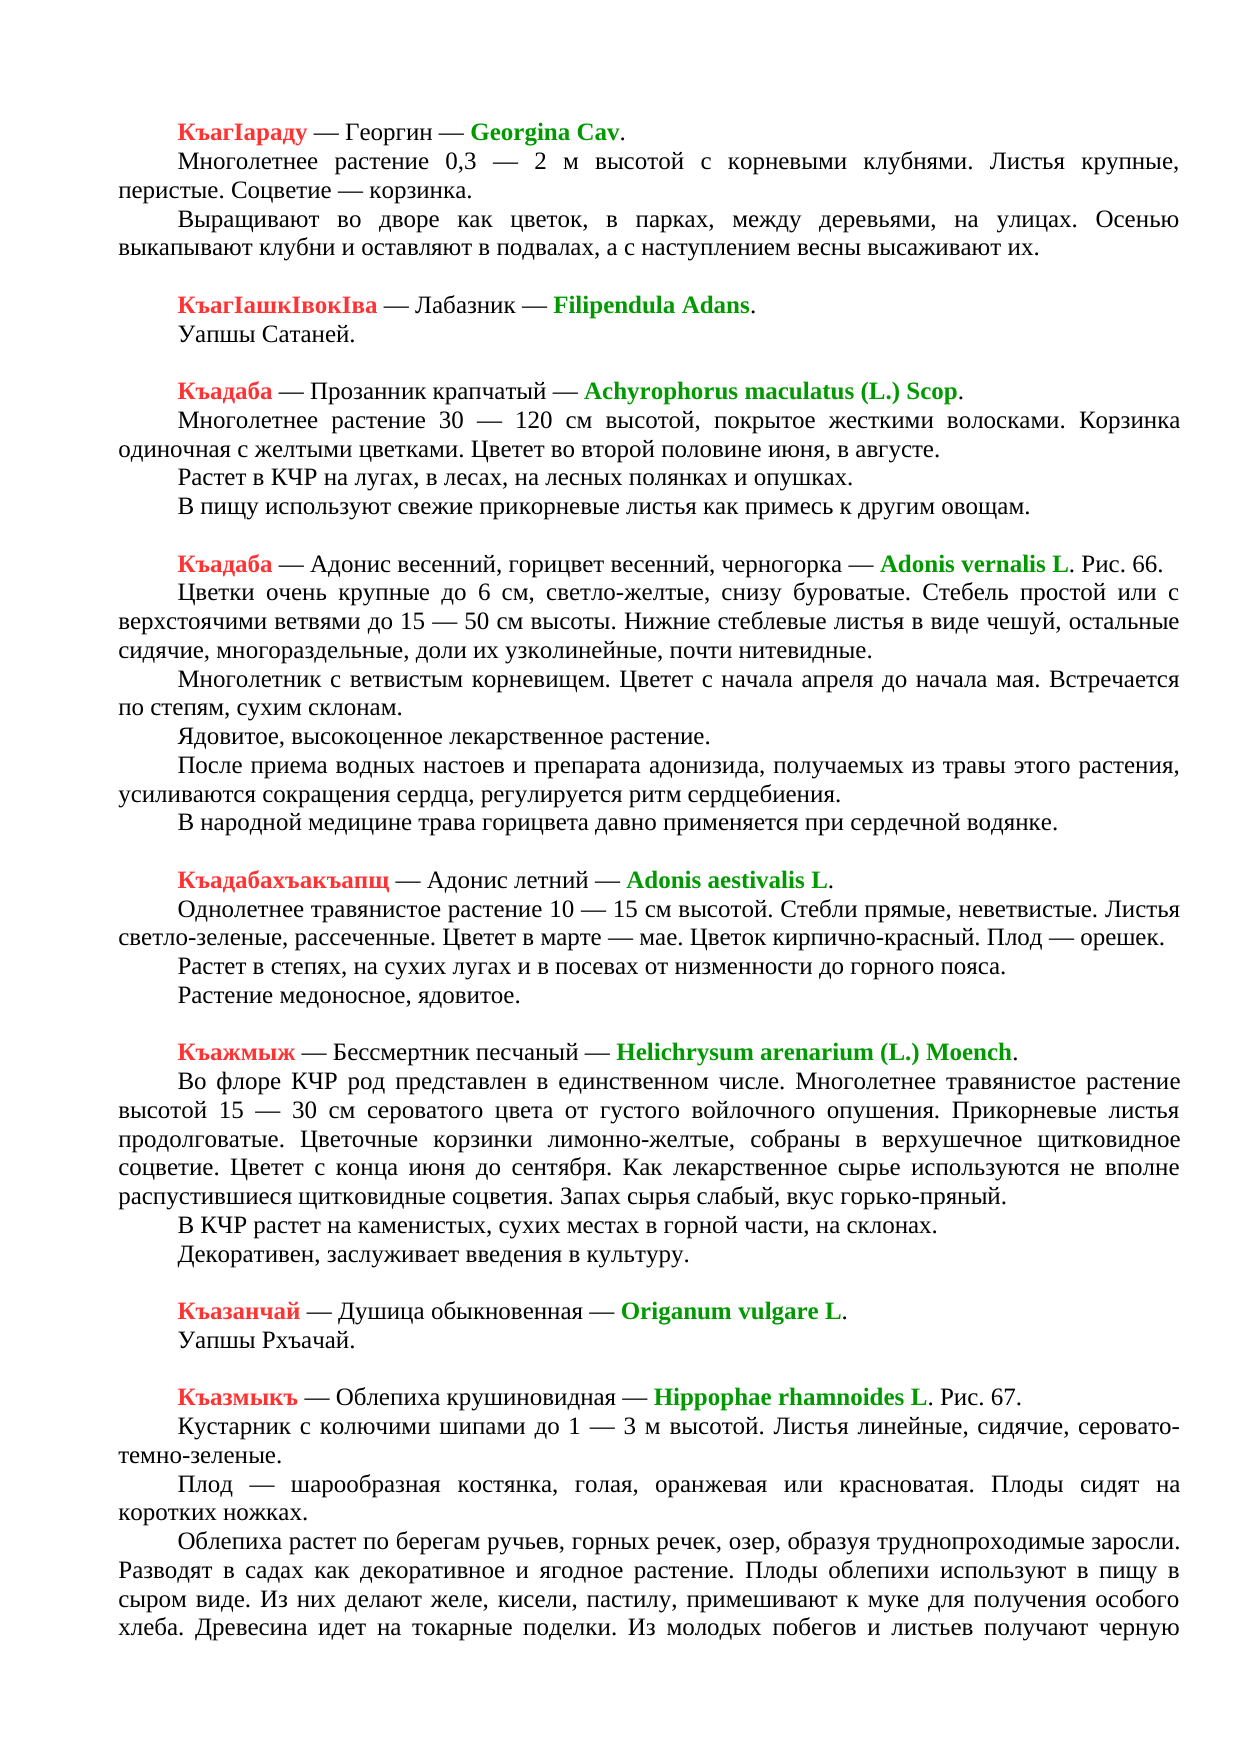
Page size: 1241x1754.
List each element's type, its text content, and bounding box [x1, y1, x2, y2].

text Многолетнее растение 30 — 120 см высотой, покрытое жесткими волосками. Корзинка одиночная с желтыми цветками. Цветет во второй половине июня, в августе. [118, 405, 1181, 462]
text Къазанчай — Душица обыкновенная — Origanum vulgare L. [118, 1296, 1181, 1325]
text КъагIараду — Георгин — Georgina Cav. [118, 117, 1181, 146]
text Уапшы Сатаней. [118, 319, 1181, 347]
text Во флоре КЧР род представлен в единственном числе. Многолетнее травянистое растение высотой 15 — 30 см сероватого цвета от густого войлочного опушения. Прикорневые листья продолговатые. Цветочные корзинки лимонно-желтые, собраны в верхушечное щитковидное соцветие. Цветет с конца июня до сентября. Как лекарственное сырье используются не вполне распустившиеся щитковидные соцветия. Запах сырья слабый, вкус горько-пряный. [118, 1066, 1181, 1210]
text Растение медоносное, ядовитое. [118, 980, 1181, 1009]
text Уапшы Рхъачай. [118, 1325, 1181, 1354]
text Многолетник с ветвистым корневищем. Цветет с начала апреля до начала мая. Встречается по степям, сухим склонам. [118, 664, 1181, 721]
text Къажмыж — Бессмертник песчаный — Helichrysum arenarium (L.) Moench. [118, 1037, 1181, 1066]
text Многолетнее растение 0,3 — 2 м высотой с корневыми клубнями. Листья крупные, перистые. Соцветие — корзинка. [118, 146, 1181, 204]
text Къадаба — Прозанник крапчатый — Achyrophorus maculatus (L.) Scop. [118, 376, 1181, 405]
text Растет в КЧР на лугах, в лесах, на лесных полянках и опушках. [118, 462, 1181, 491]
text Цветки очень крупные до 6 см, светло-желтые, снизу буроватые. Стебель простой или с верхстоячими ветвями до 15 — 50 см высоты. Нижние стеблевые листья в виде чешуй, остальные сидячие, многораздельные, доли их узколинейные, почти нитевидные. [118, 577, 1181, 664]
text В КЧР растет на каменистых, сухих местах в горной части, на склонах. [118, 1210, 1181, 1239]
text Облепиха растет по берегам ручьев, горных речек, озер, образуя труднопроходимые заросли. Разводят в садах как декоративное и ягодное растение. Плоды облепихи используют в пищу в сыром виде. Из них делают желе, кисели, пастилу, примешивают к муке для получения особого хлеба. Древесина идет на токарные поделки. Из молодых побегов и листьев получают черную [118, 1526, 1181, 1641]
text Къадабахъакъапщ — Адонис летний — Adonis aestivalis L. [118, 865, 1181, 894]
text Растет в степях, на сухих лугах и в посевах от низменности до горного пояса. [118, 951, 1181, 980]
text Плод — шарообразная костянка, голая, оранжевая или красноватая. Плоды сидят на коротких ножках. [118, 1469, 1181, 1526]
text После приема водных настоев и препарата адонизида, получаемых из травы этого растения, усиливаются сокращения сердца, регулируется ритм сердцебиения. [118, 750, 1181, 807]
text КъагIашкIвокIва — Лабазник — Filipendula Adans. [118, 290, 1181, 319]
text Кустарник с колючими шипами до 1 — 3 м высотой. Листья линейные, сидячие, серовато-темно-зеленые. [118, 1411, 1181, 1469]
text В народной медицине трава горицвета давно применяется при сердечной водянке. [118, 807, 1181, 836]
text Выращивают во дворе как цветок, в парках, между деревьями, на улицах. Осенью выкапывают клубни и оставляют в подвалах, а с наступлением весны высаживают их. [118, 204, 1181, 261]
text Къадаба — Адонис весенний, горицвет весенний, черногорка — Adonis vernalis L. Рис. 66. [118, 549, 1181, 577]
text Къазмыкъ — Облепиха крушиновидная — Hippophae rhamnoides L. Рис. 67. [118, 1382, 1181, 1411]
text Однолетнее травянистое растение 10 — 15 см высотой. Стебли прямые, неветвистые. Листья светло-зеленые, рассеченные. Цветет в марте — мае. Цветок кирпично-красный. Плод — орешек. [118, 894, 1181, 951]
text Ядовитое, высокоценное лекарственное растение. [118, 721, 1181, 750]
text Декоративен, заслуживает введения в культуру. [118, 1239, 1181, 1267]
text В пищу используют свежие прикорневые листья как примесь к другим овощам. [118, 491, 1181, 520]
